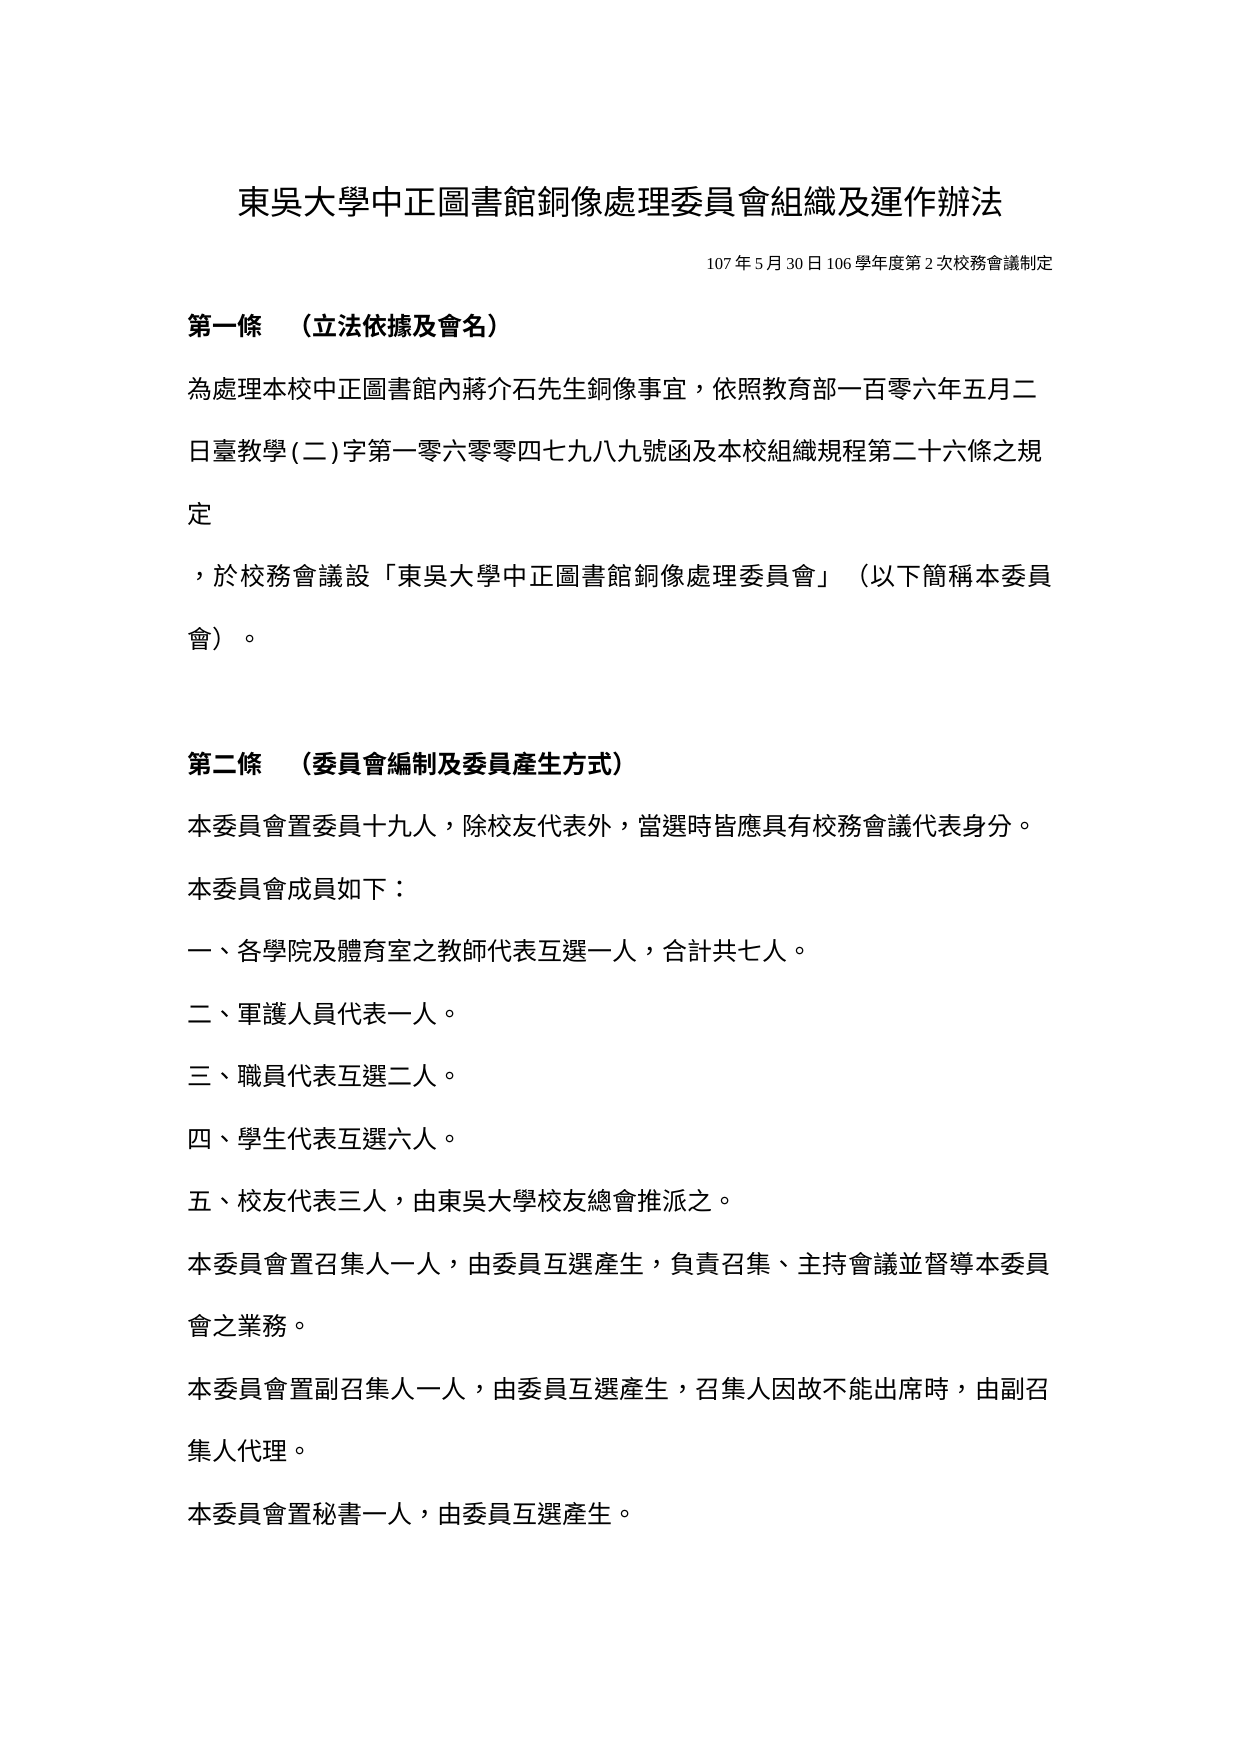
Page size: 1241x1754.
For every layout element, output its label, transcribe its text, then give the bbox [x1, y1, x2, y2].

text 四、學生代表互選六人。 [187, 1096, 1053, 1158]
text 二、軍護人員代表一人。 [187, 971, 1053, 1033]
text 本委員會置召集人一人，由委員互選產生，負責召集、主持會議並督導本委員會之業務。 [187, 1221, 1053, 1346]
text 三、職員代表互選二人。 [187, 1033, 1053, 1096]
text 本委員會置副召集人一人，由委員互選產生，召集人因故不能出席時，由副召集人代理。 [187, 1346, 1053, 1471]
text 第一條 （立法依據及會名） [187, 283, 1053, 346]
text 五、校友代表三人，由東吳大學校友總會推派之。 [187, 1158, 1053, 1221]
text 107年5月30日106學年度第2次校務會議制定 [187, 221, 1053, 283]
text 本委員會置秘書一人，由委員互選產生。 [187, 1471, 1053, 1533]
text 一、各學院及體育室之教師代表互選一人，合計共七人。 [187, 908, 1053, 971]
text 為處理本校中正圖書館內蔣介石先生銅像事宜，依照教育部一百零六年五月二日臺教學(二)字第一零六零零四七九八九號函及本校組織規程第二十六條之規定 [187, 346, 1053, 533]
text 本委員會成員如下： [187, 846, 1053, 908]
text 本委員會置委員十九人，除校友代表外，當選時皆應具有校務會議代表身分。 [187, 783, 1053, 846]
text 第二條 （委員會編制及委員產生方式） [187, 721, 1053, 783]
text 東吳大學中正圖書館銅像處理委員會組織及運作辦法 [187, 158, 1053, 221]
text ，於校務會議設「東吳大學中正圖書館銅像處理委員會」（以下簡稱本委員會）。 [187, 533, 1053, 658]
